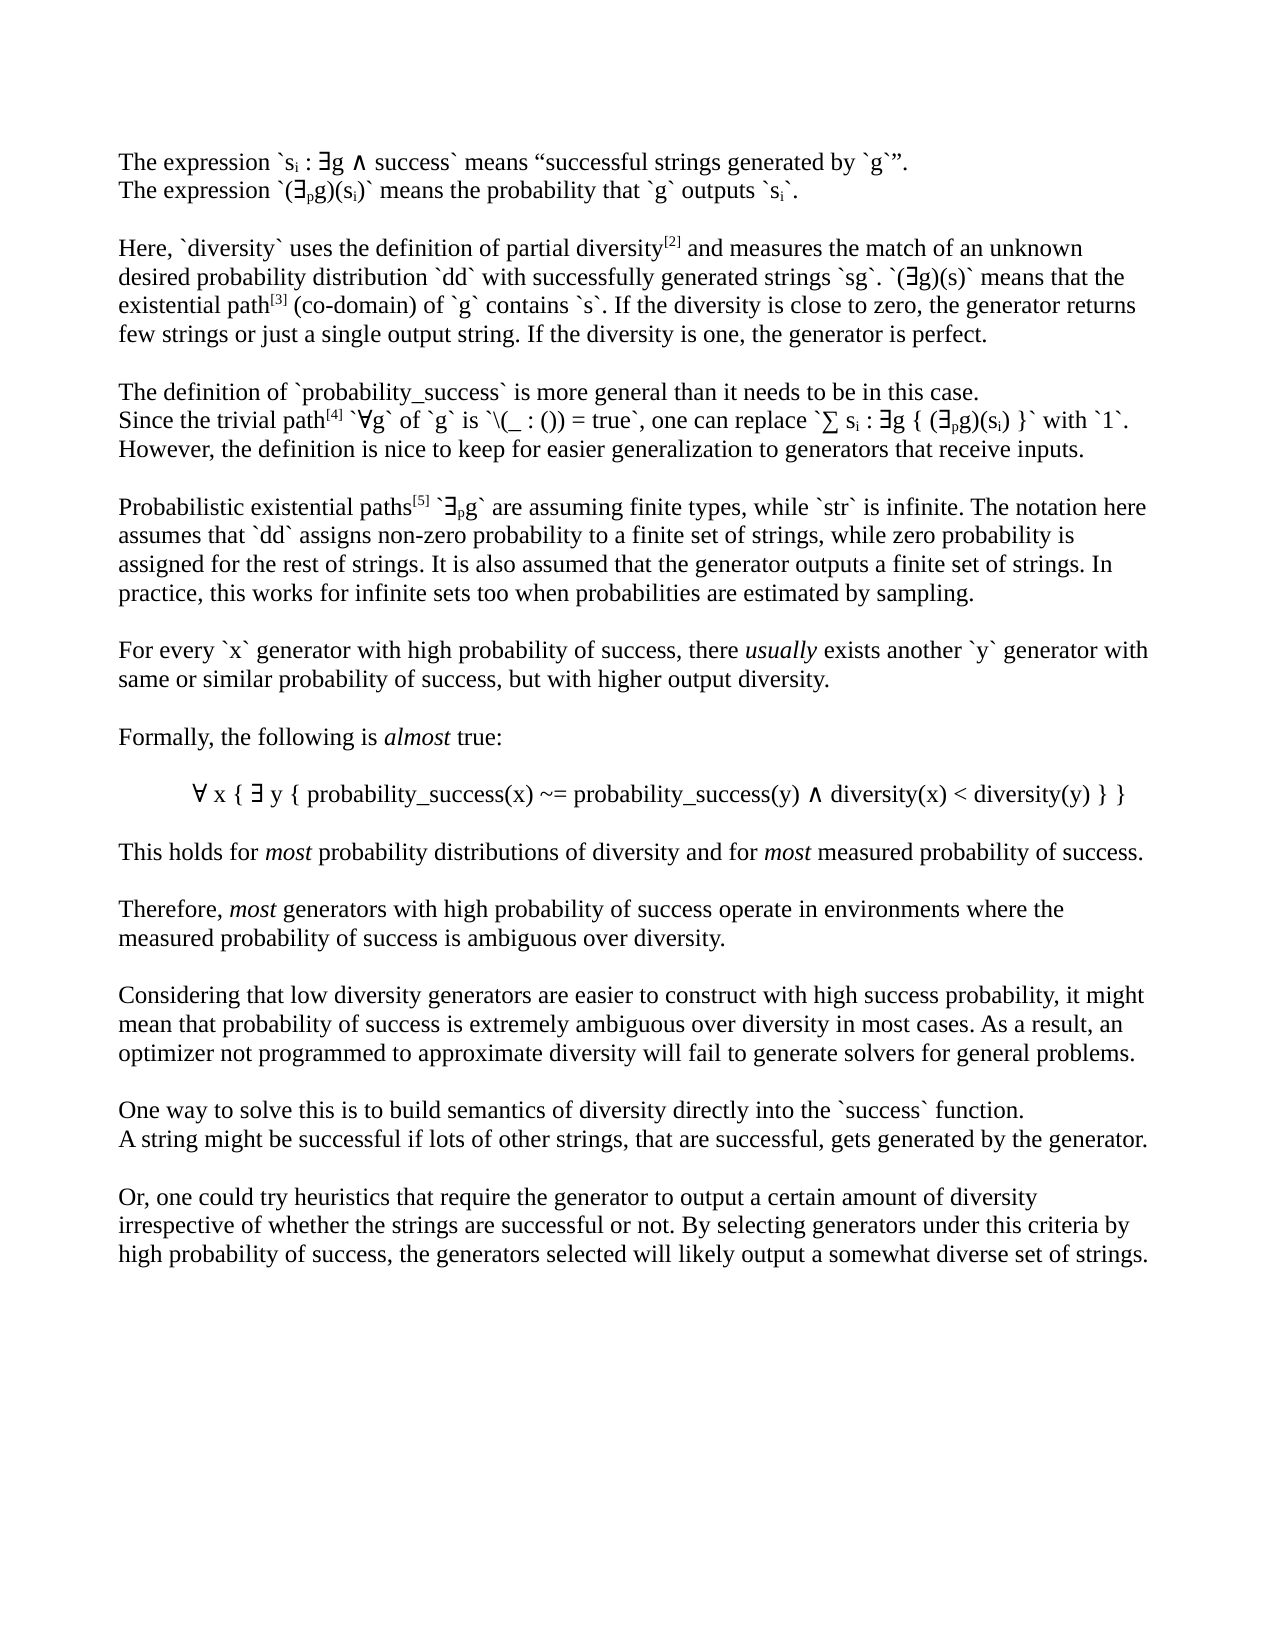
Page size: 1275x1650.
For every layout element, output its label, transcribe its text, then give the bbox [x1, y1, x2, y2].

text However, the definition is nice to keep for easier generalization to generators that receive inputs. [118, 434, 1157, 463]
text For every `x` generator with high probability of success, there usually exists another `y` generator with same or similar probability of success, but with higher output diversity. [118, 636, 1157, 693]
text ∀ x { ∃ y { probability_success(x) ~= probability_success(y) ∧ diversity(x) < diversity(y) } } [118, 779, 1157, 808]
text This holds for most probability distributions of diversity and for most measured probability of success. [118, 837, 1157, 866]
text Therefore, most generators with high probability of success operate in environments where the measured probability of success is ambiguous over diversity. [118, 894, 1157, 952]
text Here, `diversity` uses the definition of partial diversity[2] and measures the match of an unknown desired probability distribution `dd` with successfully generated strings `sg`. `(∃g)(s)` means that the existential path[3] (co-domain) of `g` contains `s`. If the diversity is close to zero, the generator returns few strings or just a single output string. If the diversity is one, the generator is perfect. [118, 233, 1157, 348]
text Or, one could try heuristics that require the generator to output a certain amount of diversity irrespective of whether the strings are successful or not. By selecting generators under this criteria by high probability of success, the generators selected will likely output a somewhat diverse set of strings. [118, 1182, 1157, 1268]
text Formally, the following is almost true: [118, 722, 1157, 751]
text One way to solve this is to build semantics of diversity directly into the `success` function. A string might be successful if lots of other strings, that are successful, gets generated by the generator. [118, 1096, 1157, 1153]
text The expression `si : ∃g ∧ success` means “successful strings generated by `g`”. The expression `(∃pg)(si)` means the probability that `g` outputs `si`. [118, 147, 1157, 204]
text Probabilistic existential paths[5] `∃pg` are assuming finite types, while `str` is infinite. The notation here assumes that `dd` assigns non-zero probability to a finite set of strings, while zero probability is assigned for the rest of strings. It is also assumed that the generator outputs a finite set of strings. In practice, this works for infinite sets too when probabilities are estimated by sampling. [118, 492, 1157, 607]
text Since the trivial path[4] `∀g` of `g` is `\(_ : ()) = true`, one can replace `∑ si : ∃g { (∃pg)(si) }` with `1`. [118, 406, 1157, 434]
text The definition of `probability_success` is more general than it needs to be in this case. [118, 377, 1157, 406]
text Considering that low diversity generators are easier to construct with high success probability, it might mean that probability of success is extremely ambiguous over diversity in most cases. As a result, an optimizer not programmed to approximate diversity will fail to generate solvers for general problems. [118, 981, 1157, 1067]
